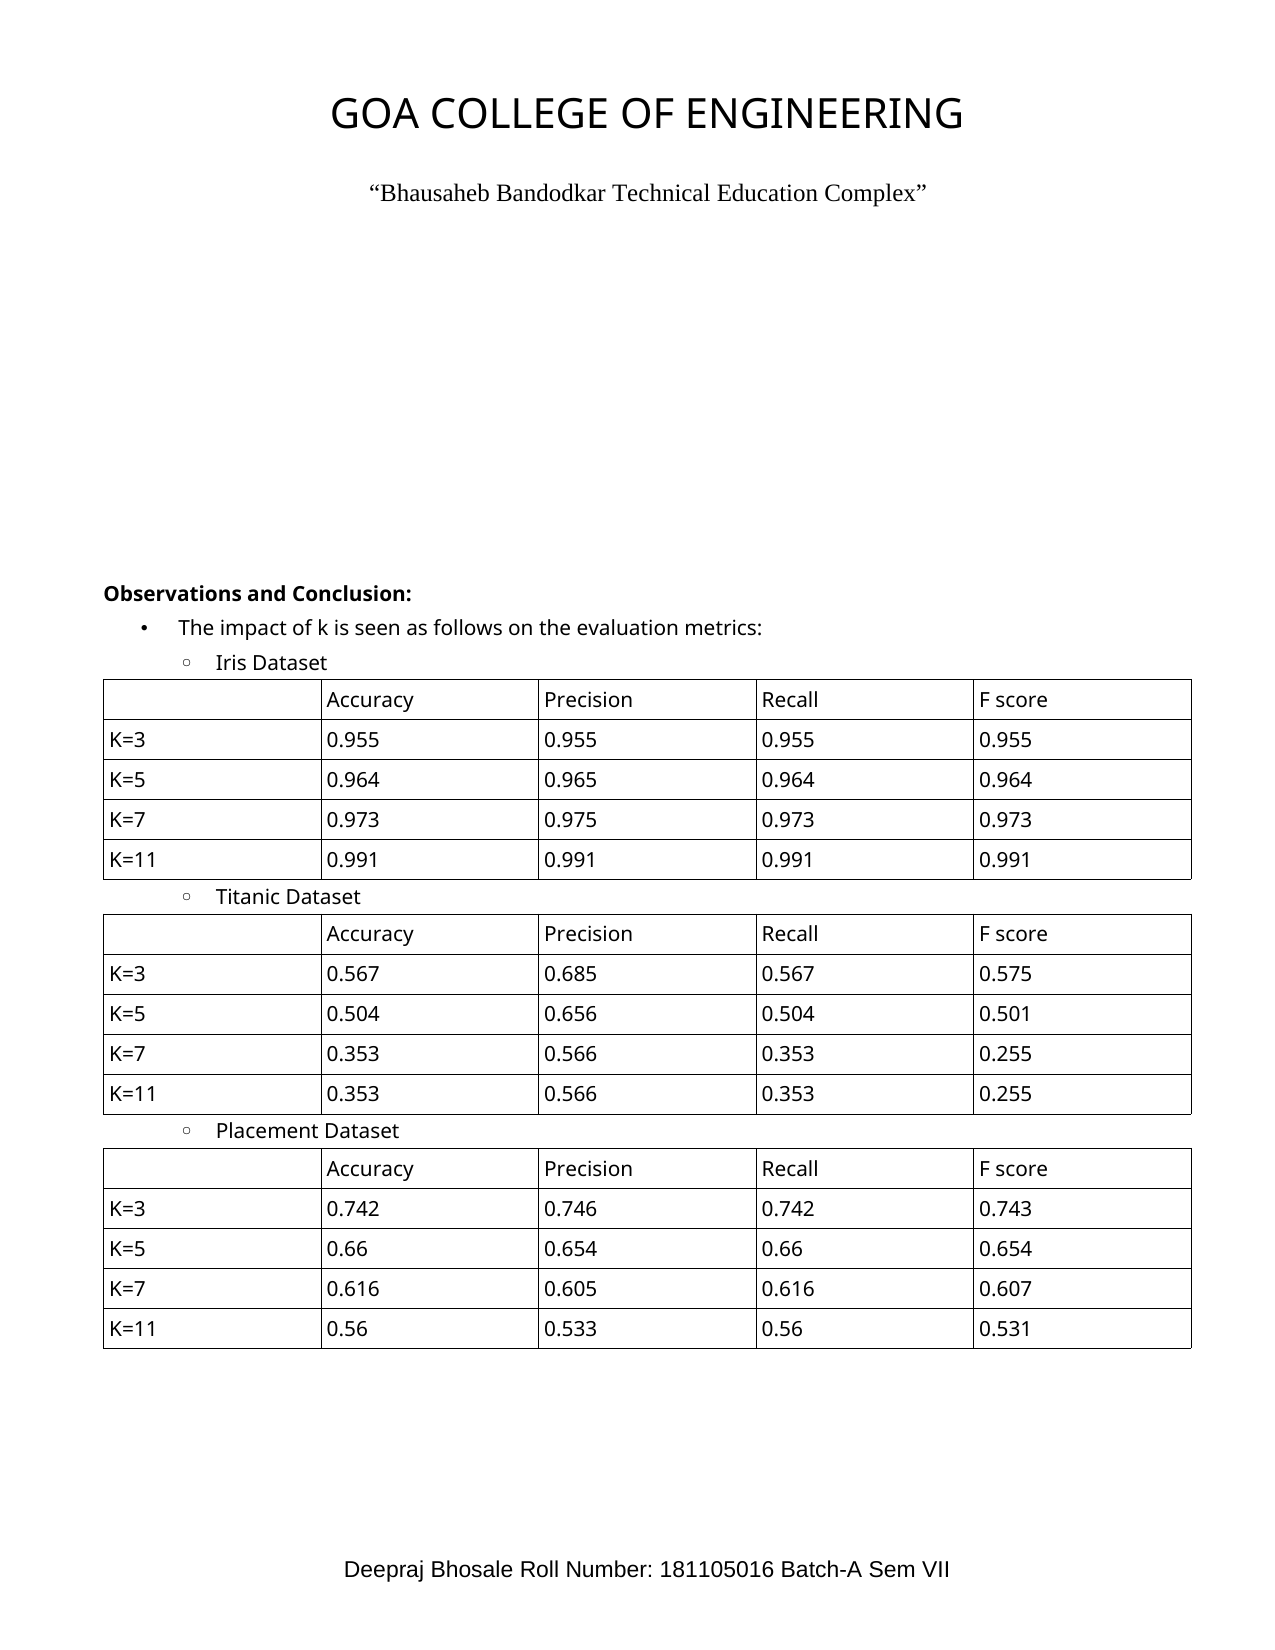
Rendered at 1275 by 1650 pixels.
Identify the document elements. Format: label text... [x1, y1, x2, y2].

table_cell 0.991 [539, 840, 756, 879]
table_cell 0.66 [322, 1229, 538, 1268]
table_header [104, 915, 321, 953]
table_cell 0.964 [974, 760, 1191, 799]
table_cell K=7 [104, 1035, 321, 1073]
table_header Recall [757, 1149, 973, 1188]
table_cell 0.955 [974, 720, 1191, 759]
table_header Precision [539, 915, 756, 953]
table_header Precision [539, 1149, 756, 1188]
table_cell 0.616 [322, 1269, 538, 1308]
table_cell 0.955 [757, 720, 973, 759]
table_cell 0.965 [539, 760, 756, 799]
table_cell 0.504 [322, 995, 538, 1033]
table_header Recall [757, 680, 973, 719]
table_header F score [974, 1149, 1191, 1188]
table_header Accuracy [322, 680, 538, 719]
table_cell 0.56 [757, 1309, 973, 1348]
table_cell 0.654 [539, 1229, 756, 1268]
list The impact of k is seen as follows on the evaluation metrics: [141, 613, 1191, 642]
table_cell 0.566 [539, 1035, 756, 1073]
list Iris Dataset [178, 648, 1191, 676]
table_cell 0.685 [539, 955, 756, 993]
table_cell 0.973 [322, 800, 538, 839]
table_cell K=11 [104, 1309, 321, 1348]
table_header Accuracy [322, 915, 538, 953]
table_cell 0.353 [322, 1035, 538, 1073]
table_cell 0.742 [757, 1189, 973, 1228]
table_cell 0.504 [757, 995, 973, 1033]
table_cell 0.991 [974, 840, 1191, 879]
table_cell 0.255 [974, 1075, 1191, 1113]
table_cell 0.56 [322, 1309, 538, 1348]
table_cell 0.991 [322, 840, 538, 879]
table_cell 0.656 [539, 995, 756, 1033]
text Observations and Conclusion: [103, 579, 526, 607]
table_cell 0.255 [974, 1035, 1191, 1073]
table_cell K=5 [104, 995, 321, 1033]
table_cell 0.66 [757, 1229, 973, 1268]
table_header [104, 680, 321, 719]
table_cell 0.567 [757, 955, 973, 993]
table_cell K=11 [104, 840, 321, 879]
table_cell K=7 [104, 1269, 321, 1308]
table_header Recall [757, 915, 973, 953]
table_header Precision [539, 680, 756, 719]
table_cell 0.746 [539, 1189, 756, 1228]
table_cell 0.353 [322, 1075, 538, 1113]
table_cell K=11 [104, 1075, 321, 1113]
table_cell 0.654 [974, 1229, 1191, 1268]
table_header Accuracy [322, 1149, 538, 1188]
table_header F score [974, 680, 1191, 719]
table_cell 0.964 [757, 760, 973, 799]
table_cell K=3 [104, 720, 321, 759]
table_cell 0.991 [757, 840, 973, 879]
table_cell 0.955 [539, 720, 756, 759]
list Placement Dataset [178, 1117, 1191, 1145]
table_cell 0.973 [974, 800, 1191, 839]
table_cell 0.353 [757, 1035, 973, 1073]
table_cell 0.616 [757, 1269, 973, 1308]
table_cell 0.743 [974, 1189, 1191, 1228]
table_cell K=3 [104, 955, 321, 993]
table_cell K=3 [104, 1189, 321, 1228]
table_cell 0.607 [974, 1269, 1191, 1308]
table_cell 0.955 [322, 720, 538, 759]
table_cell 0.531 [974, 1309, 1191, 1348]
table_header F score [974, 915, 1191, 953]
table_cell 0.533 [539, 1309, 756, 1348]
table_cell 0.567 [322, 955, 538, 993]
table_cell 0.975 [539, 800, 756, 839]
table_header [104, 1149, 321, 1188]
table_cell 0.566 [539, 1075, 756, 1113]
table_cell K=5 [104, 760, 321, 799]
table_cell 0.353 [757, 1075, 973, 1113]
table_cell K=7 [104, 800, 321, 839]
table_cell 0.605 [539, 1269, 756, 1308]
table_cell 0.973 [757, 800, 973, 839]
table_cell 0.964 [322, 760, 538, 799]
table_cell 0.575 [974, 955, 1191, 993]
table_cell K=5 [104, 1229, 321, 1268]
table_cell 0.742 [322, 1189, 538, 1228]
list Titanic Dataset [178, 882, 1191, 911]
table_cell 0.501 [974, 995, 1191, 1033]
